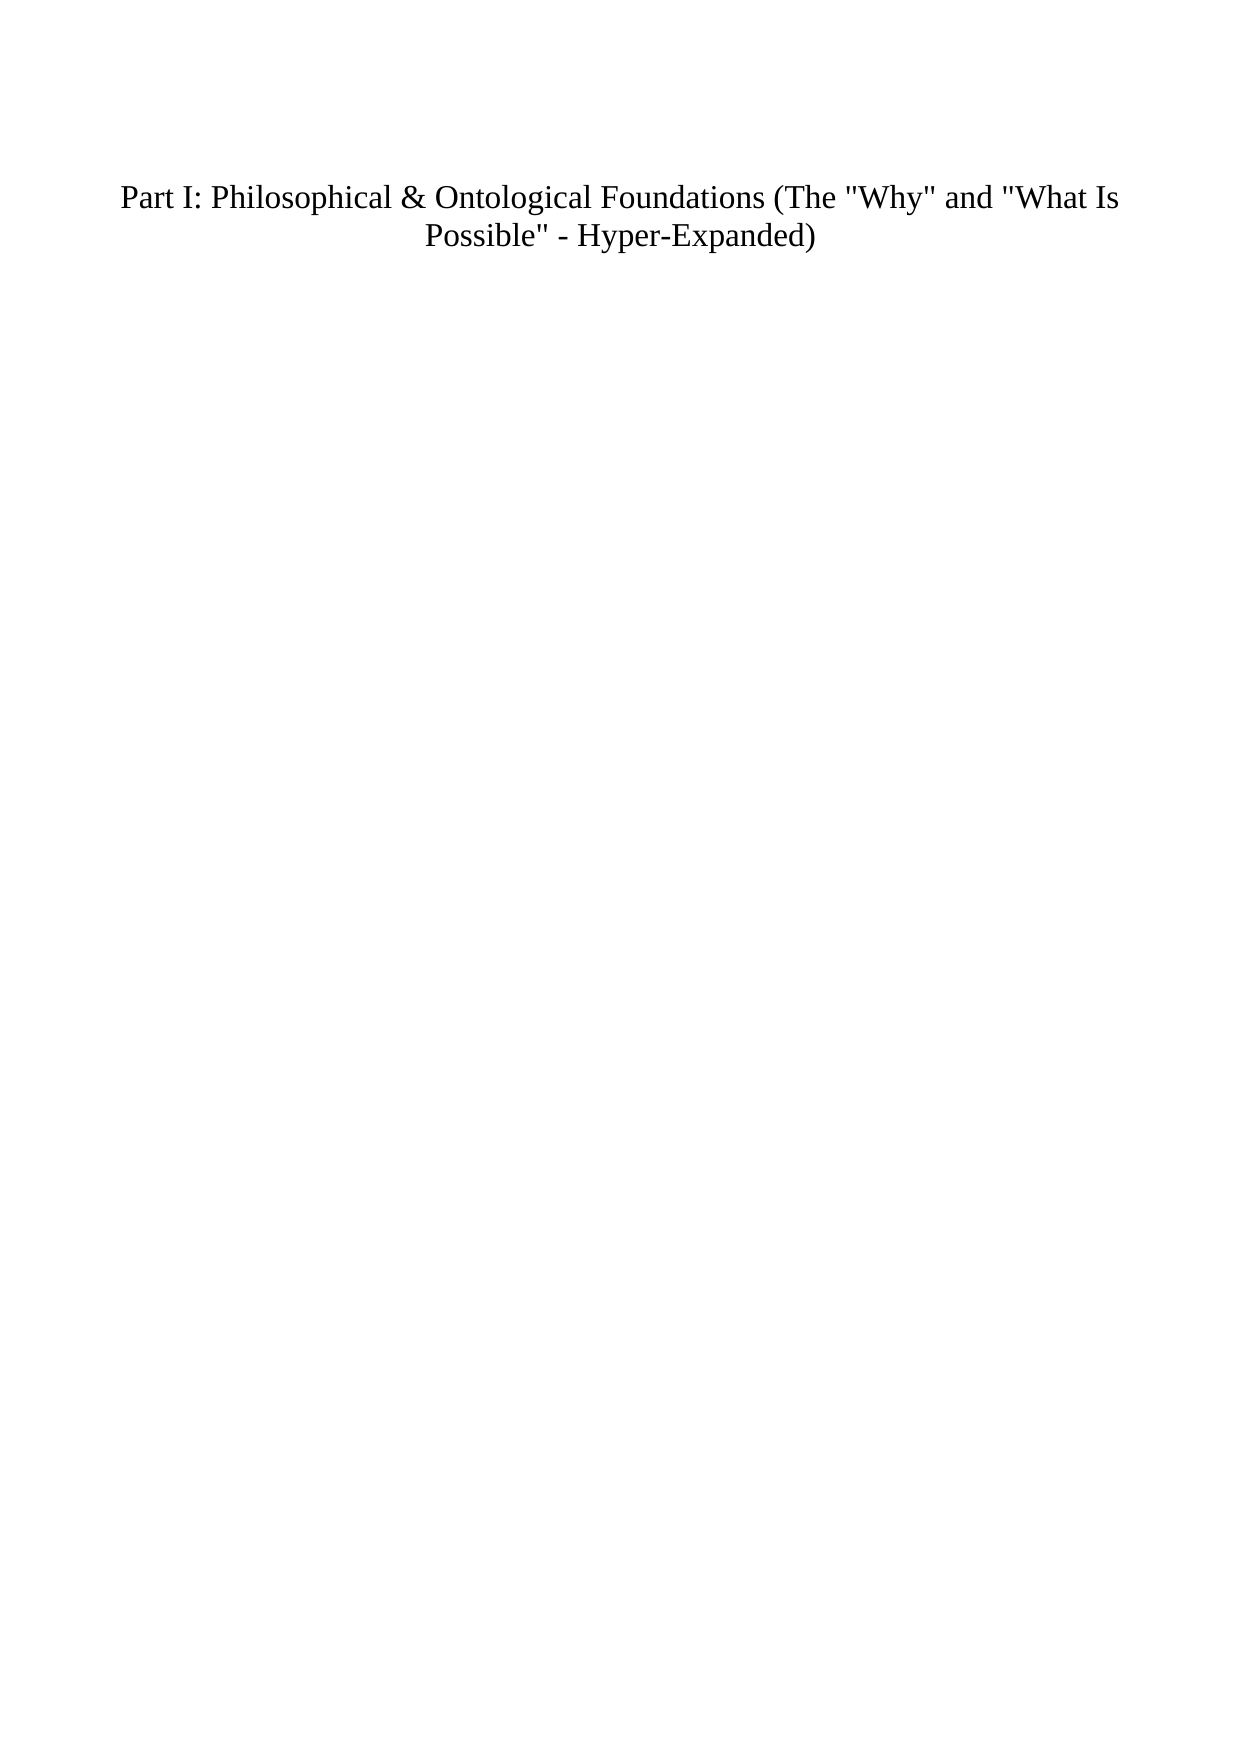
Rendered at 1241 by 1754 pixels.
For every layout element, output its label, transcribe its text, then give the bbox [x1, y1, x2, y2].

subtitle Part I: Philosophical & Ontological Foundations (The "Why" and "What Is Possible" - Hyper-Expanded) [118, 177, 1122, 254]
